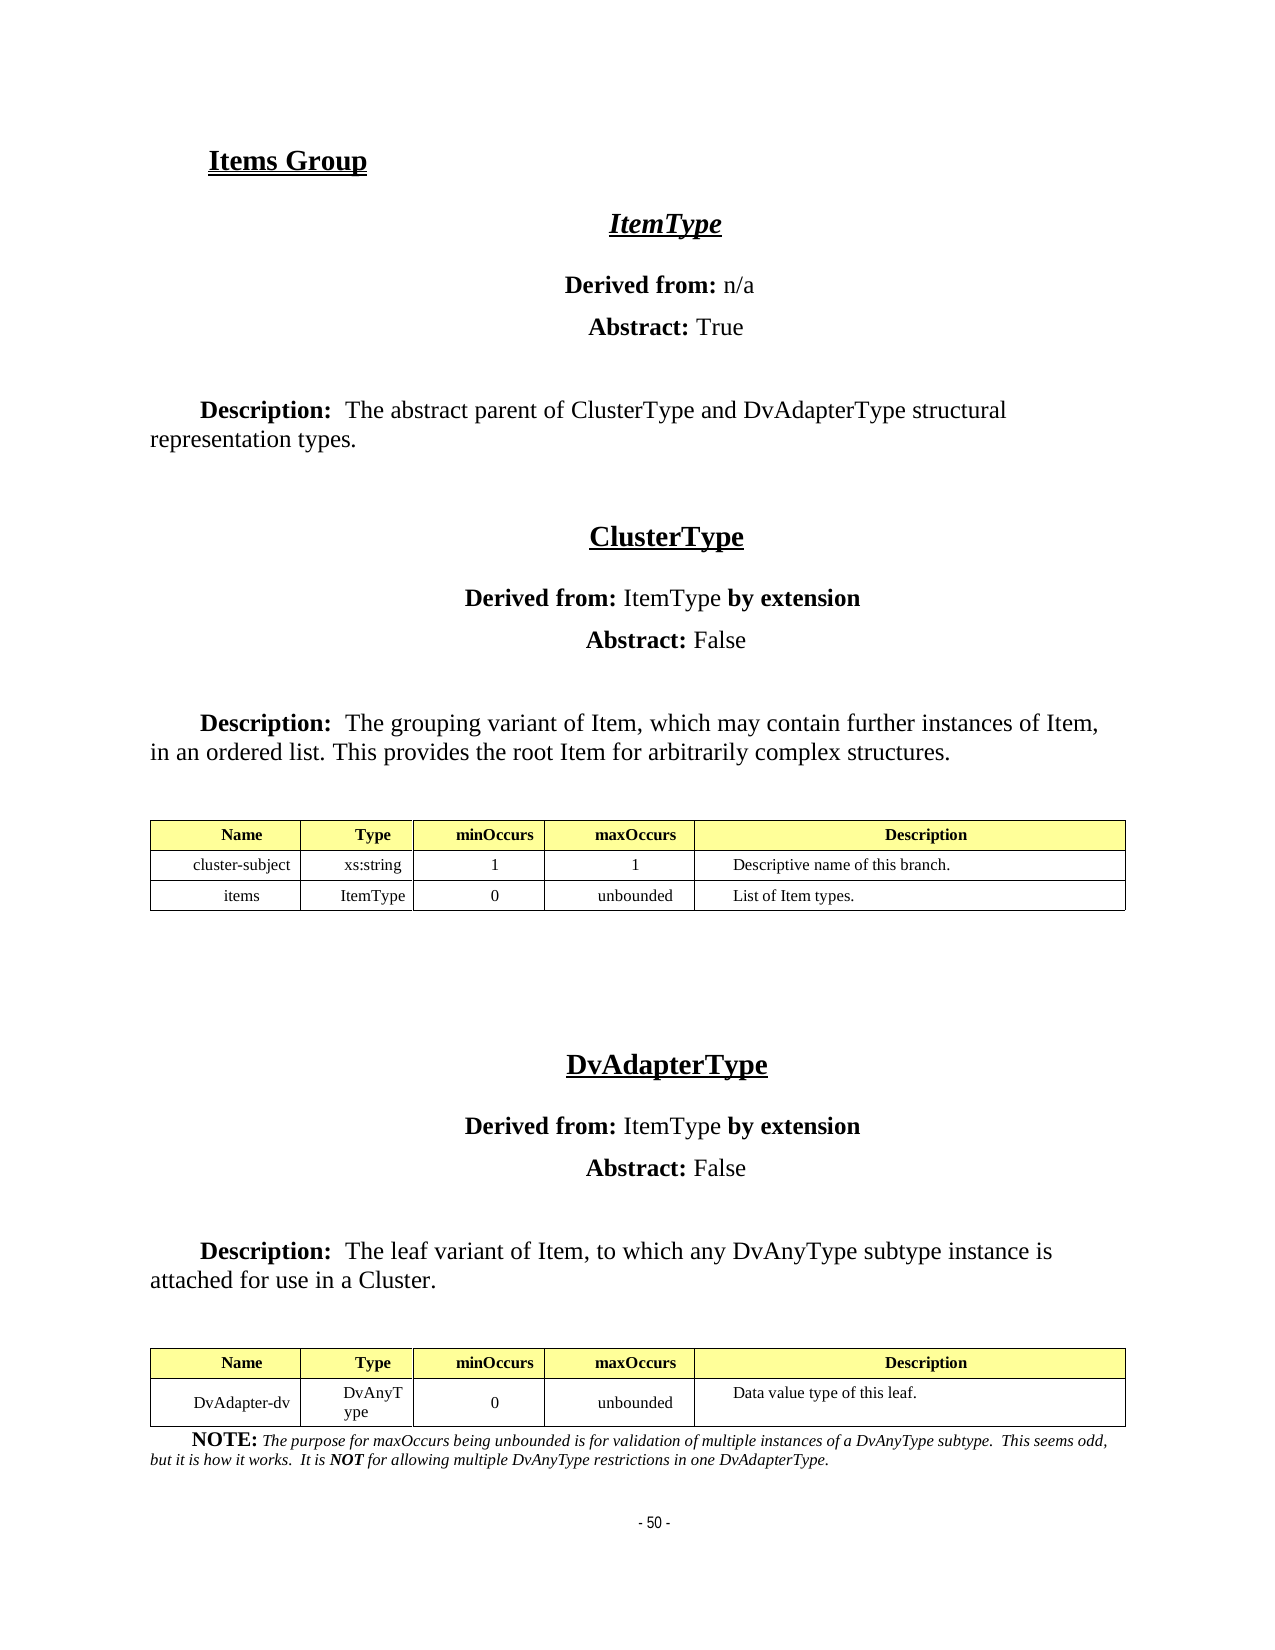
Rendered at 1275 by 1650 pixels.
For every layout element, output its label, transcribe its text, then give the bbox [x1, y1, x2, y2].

text Abstract: False [150, 1152, 1125, 1182]
table_cell 0 [414, 881, 544, 910]
table_cell DvAnyType [301, 1379, 412, 1426]
table_cell xs:string [301, 851, 412, 880]
table_header Description [695, 1349, 1125, 1378]
table_cell DvAdapter-dv [151, 1379, 300, 1426]
table_cell unbounded [545, 881, 694, 910]
table_cell 1 [414, 851, 544, 880]
text DvAdapterType [150, 1047, 1125, 1081]
text Derived from: n/a [150, 270, 1125, 299]
table_header Type [301, 821, 412, 850]
text Derived from: ItemType by extension [150, 583, 1125, 612]
text ClusterType [150, 519, 1125, 553]
table_cell unbounded [545, 1379, 694, 1426]
table_header Name [151, 821, 300, 850]
table_cell 1 [545, 851, 694, 880]
table_cell 0 [414, 1379, 544, 1426]
table_cell Data value type of this leaf. [695, 1379, 1125, 1426]
table_cell cluster-subject [151, 851, 300, 880]
table_header minOccurs [414, 1349, 544, 1378]
table_header maxOccurs [545, 821, 694, 850]
table_header Name [151, 1349, 300, 1378]
text Description: The abstract parent of ClusterType and DvAdapterType structural representation types. [150, 395, 1125, 453]
table_cell List of Item types. [695, 881, 1125, 910]
table_header Description [695, 821, 1125, 850]
text Abstract: False [150, 624, 1125, 654]
table_cell ItemType [301, 881, 412, 910]
text ItemType [150, 207, 1125, 240]
table_header maxOccurs [545, 1349, 694, 1378]
text NOTE: The purpose for maxOccurs being unbounded is for validation of multiple instances of a DvAnyType subtype. This seems odd, but it is how it works. It is NOT for allowing multiple DvAnyType restrictions in one DvAdapterType. [150, 1427, 1125, 1469]
subtitle Items Group [150, 143, 1125, 176]
table_header Type [301, 1349, 412, 1378]
text Description: The grouping variant of Item, which may contain further instances of Item, in an ordered list. This provides the root Item for arbitrarily complex structures. [150, 708, 1125, 766]
table_header minOccurs [414, 821, 544, 850]
table_cell items [151, 881, 300, 910]
text Description: The leaf variant of Item, to which any DvAnyType subtype instance is attached for use in a Cluster. [150, 1236, 1125, 1294]
text Abstract: True [150, 312, 1125, 341]
text Derived from: ItemType by extension [150, 1111, 1125, 1140]
table_cell Descriptive name of this branch. [695, 851, 1125, 880]
